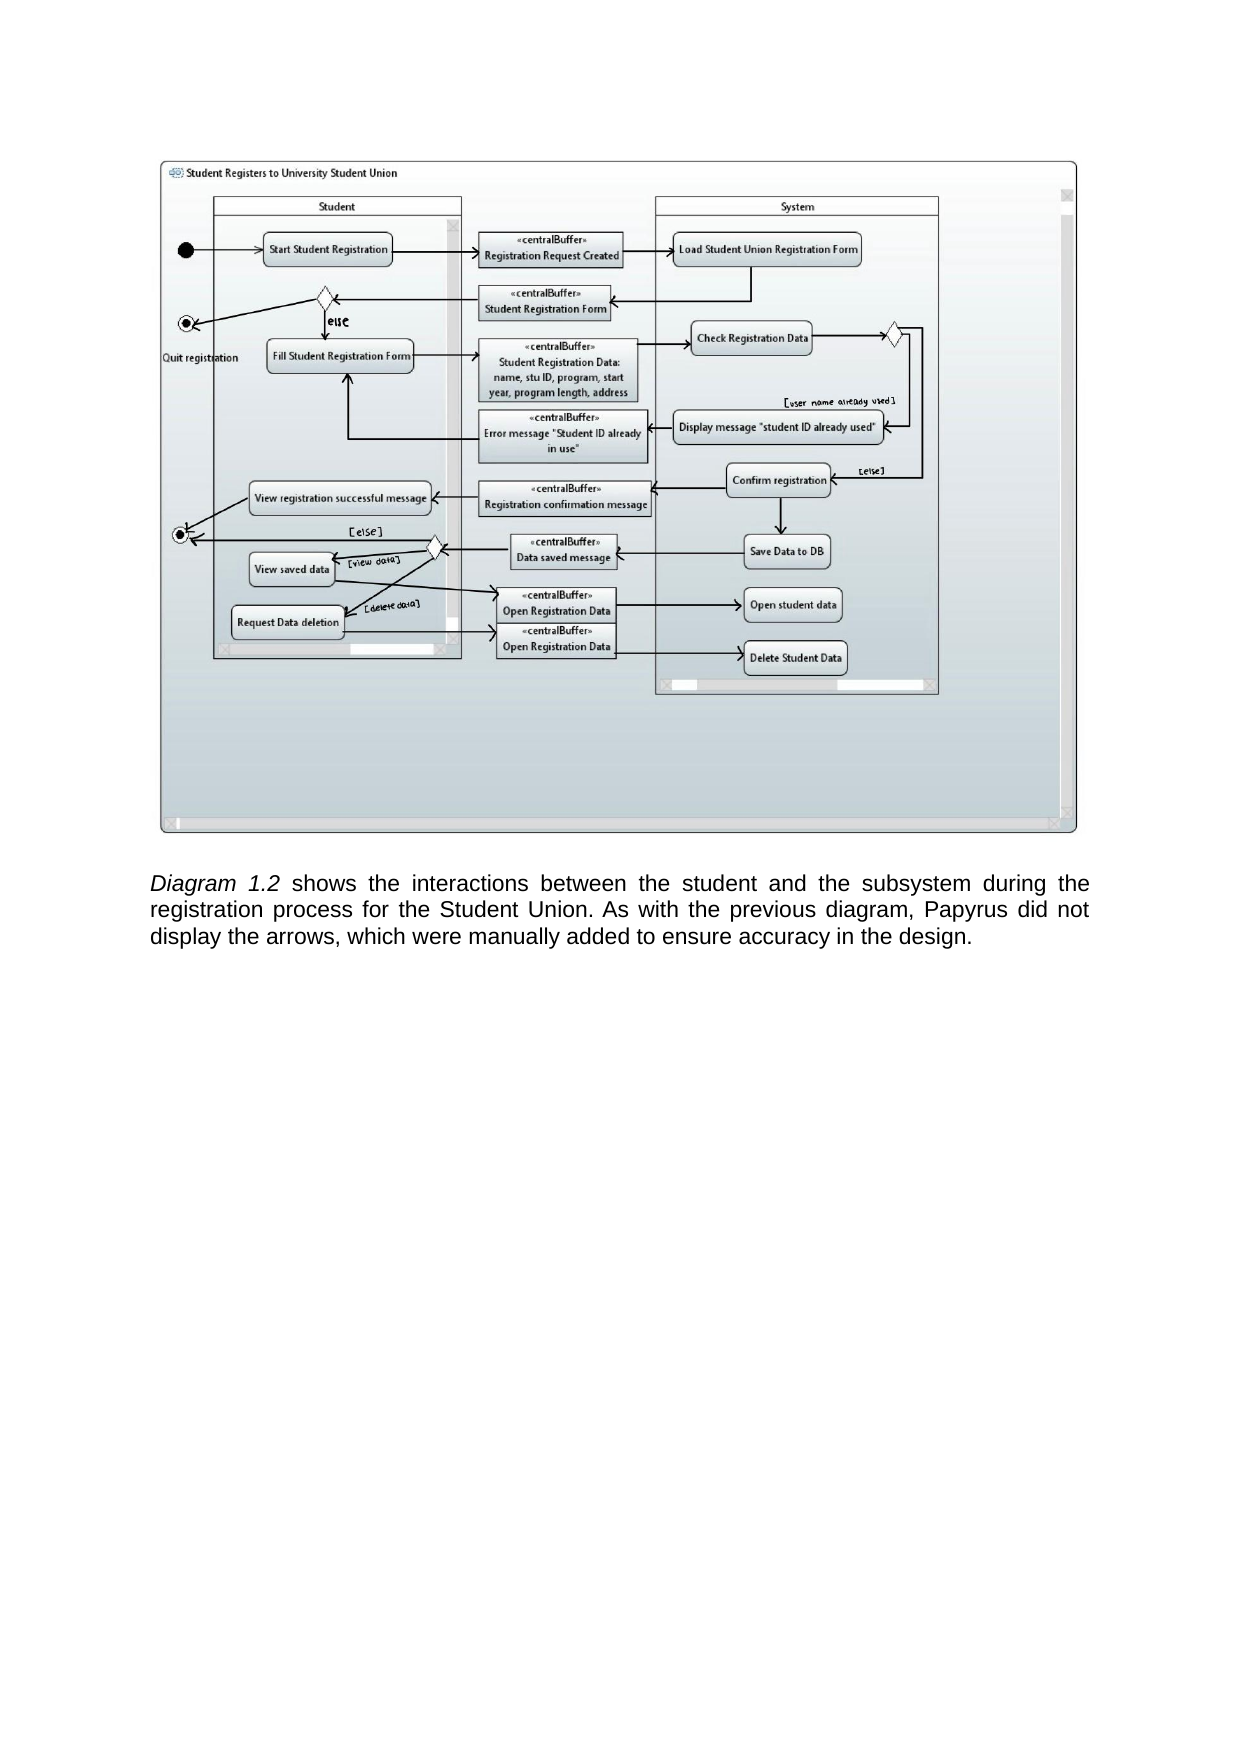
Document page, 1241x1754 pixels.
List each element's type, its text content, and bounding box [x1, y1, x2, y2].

text Diagram 1.2 shows the interactions between the student and the subsystem during the registration process for the Student Union. As with the previous diagram, Papyrus did not display the arrows, which were manually added to ensure accuracy in the design. [150, 870, 1090, 949]
